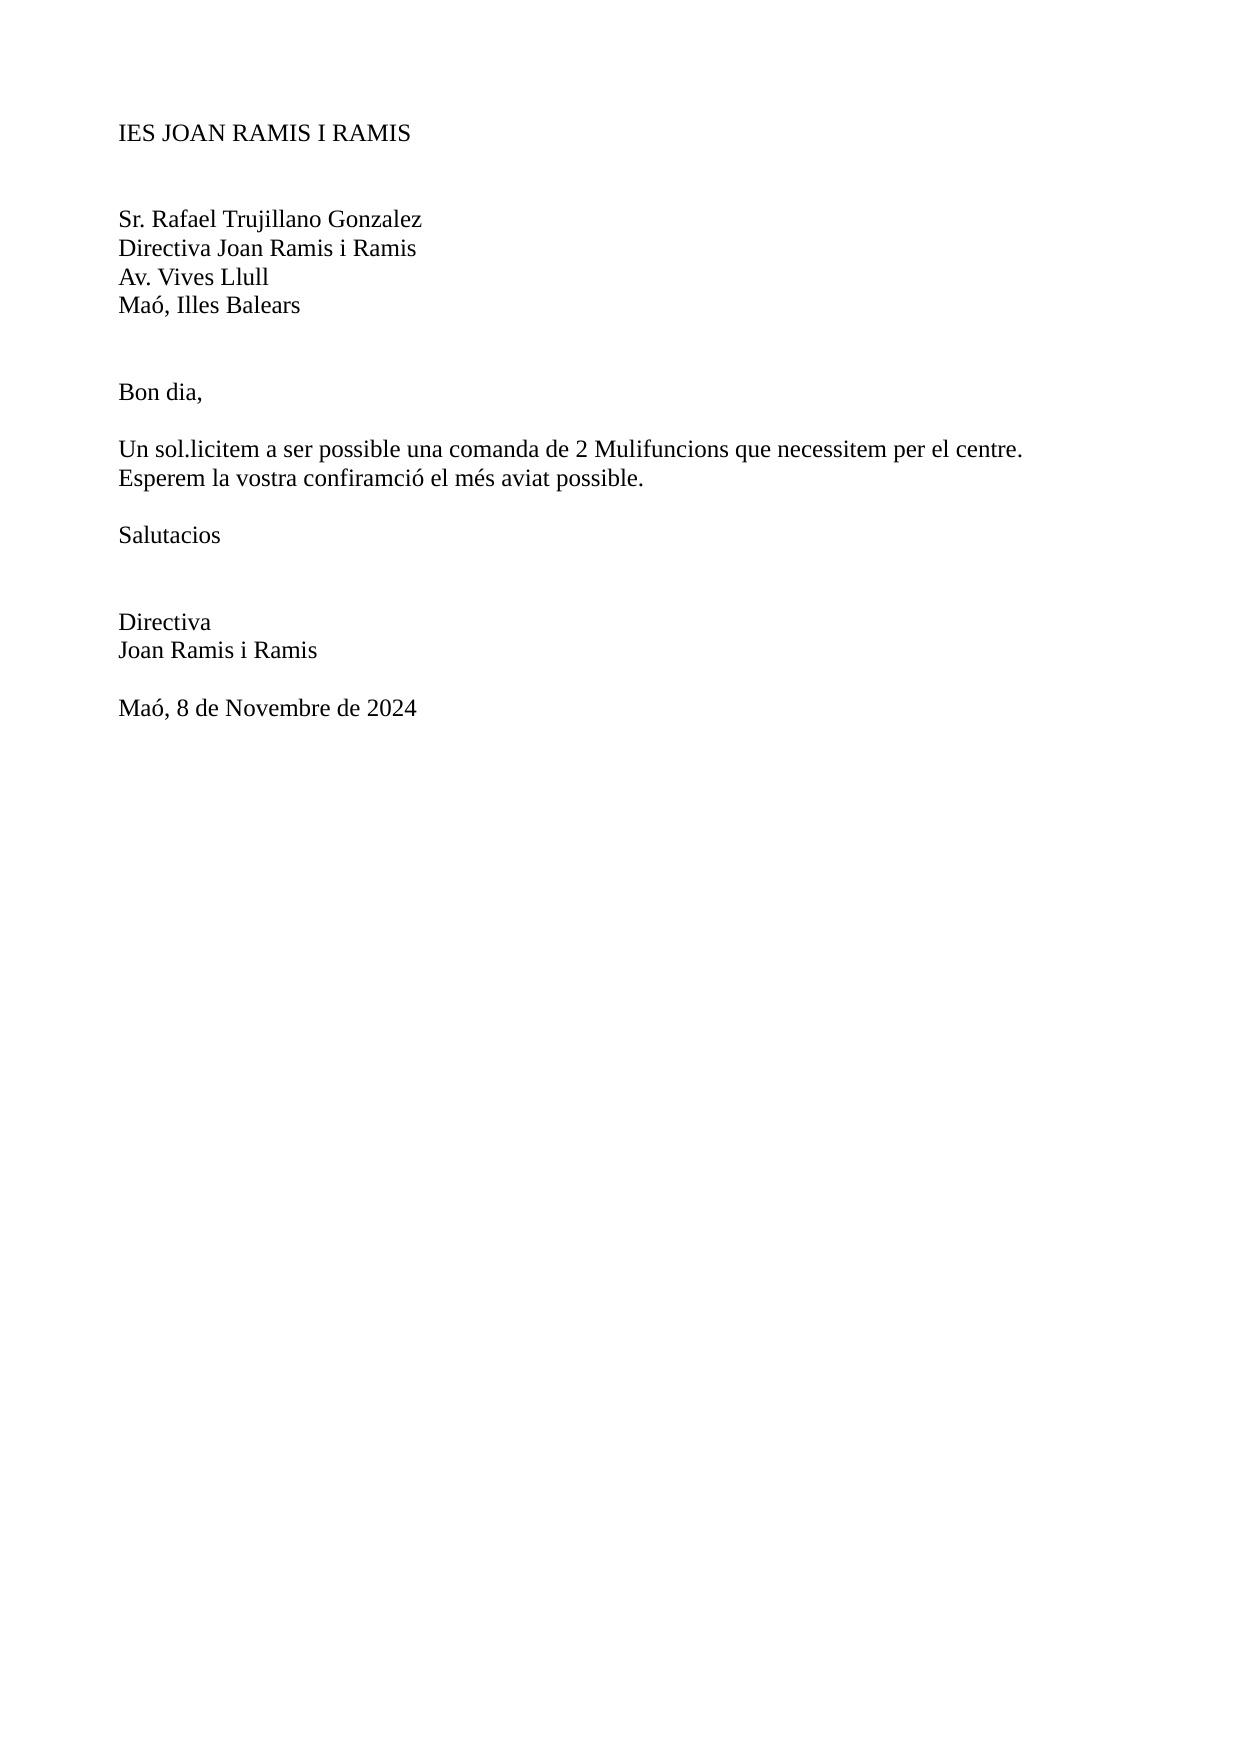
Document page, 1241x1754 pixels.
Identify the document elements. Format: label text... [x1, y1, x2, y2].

text Directiva Joan Ramis i Ramis [118, 233, 1122, 262]
text IES JOAN RAMIS I RAMIS [118, 118, 1122, 147]
text Esperem la vostra confiramció el més aviat possible. [118, 463, 1122, 492]
text Sr. Rafael Trujillano Gonzalez [118, 204, 1122, 233]
text Av. Vives Llull [118, 262, 1122, 291]
text Maó, Illes Balears [118, 291, 1122, 319]
text Salutacios [118, 521, 1122, 549]
text Bon dia, [118, 377, 1122, 406]
text Directiva [118, 607, 1122, 636]
text Joan Ramis i Ramis [118, 636, 1122, 664]
text Un sol.licitem a ser possible una comanda de 2 Mulifuncions que necessitem per el centre. [118, 434, 1122, 463]
text Maó, 8 de Novembre de 2024 [118, 693, 1122, 722]
